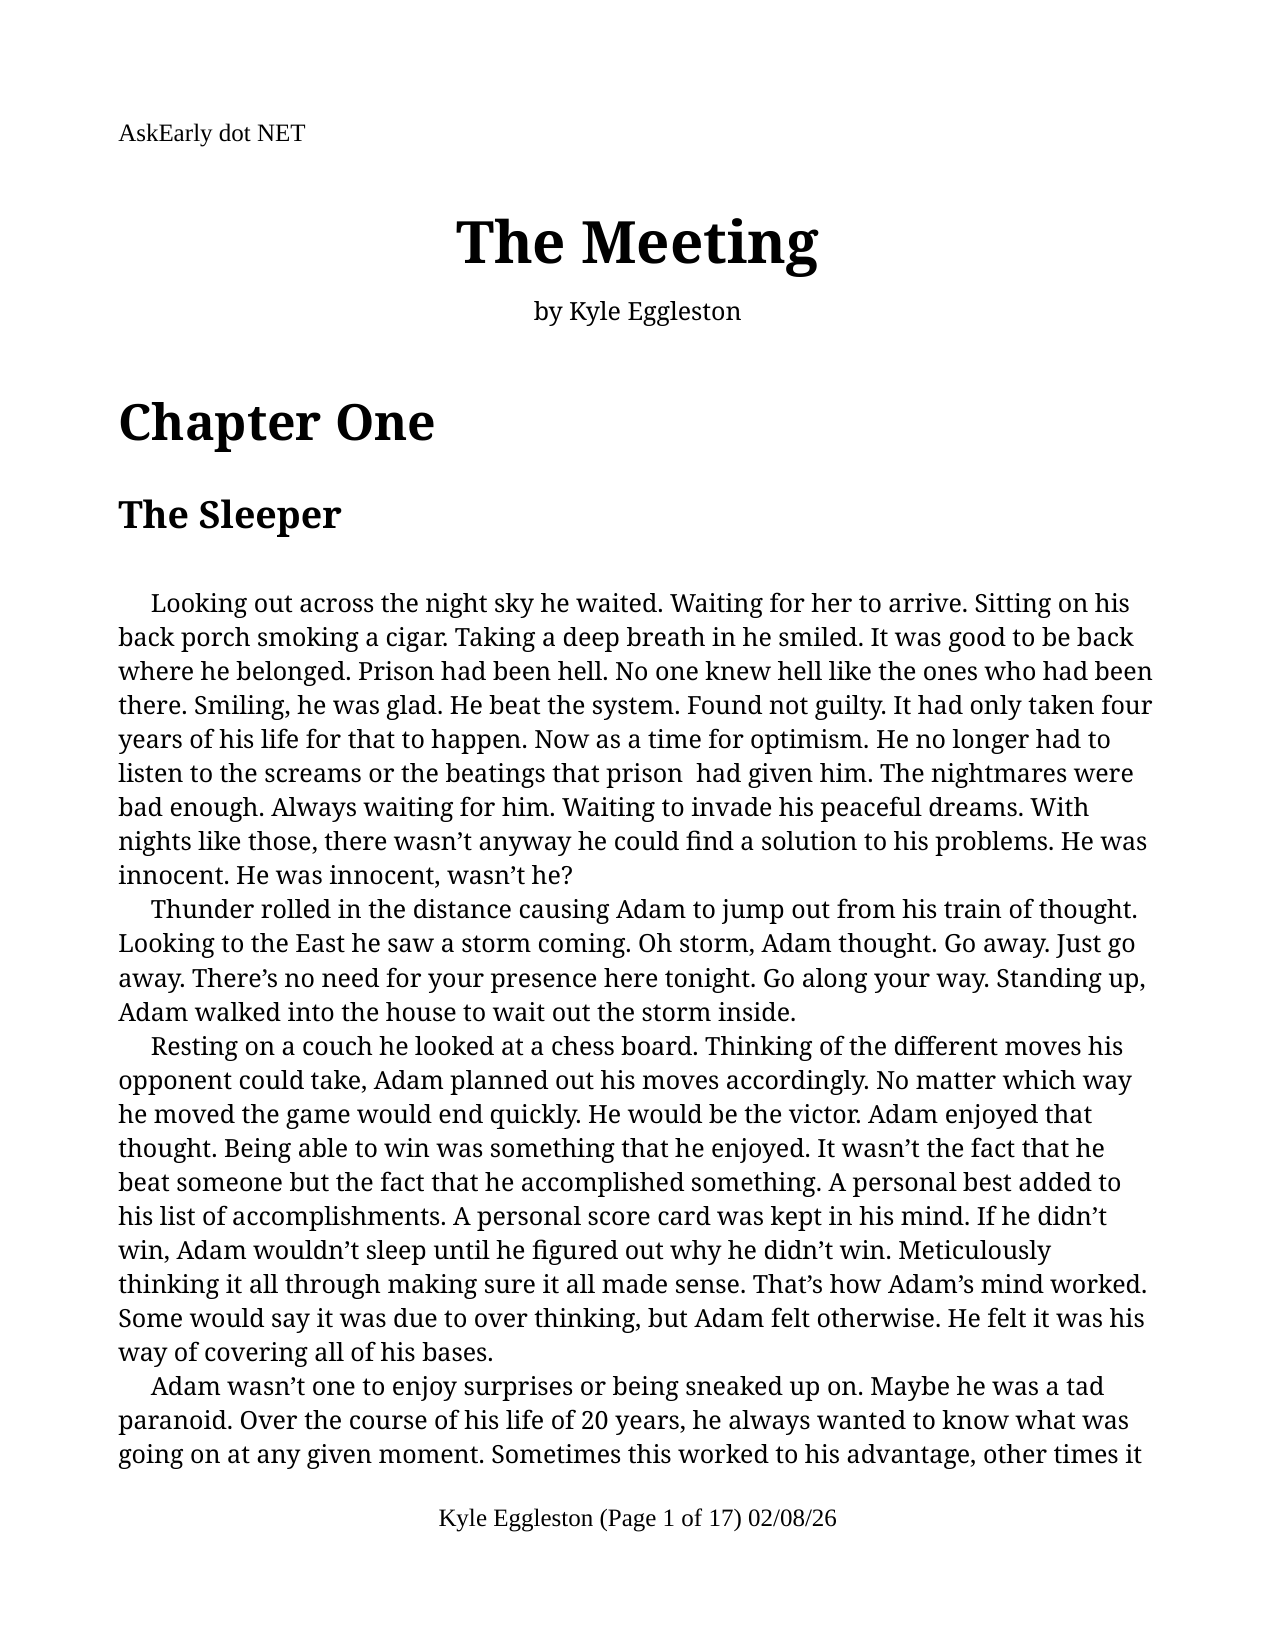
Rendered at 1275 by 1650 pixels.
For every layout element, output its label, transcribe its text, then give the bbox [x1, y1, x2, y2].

subtitle The Sleeper [118, 488, 1157, 539]
text Looking out across the night sky he waited. Waiting for her to arrive. Sitting on his back porch smoking a cigar. Taking a deep breath in he smiled. It was good to be back where he belonged. Prison had been hell. No one knew hell like the ones who had been there. Smiling, he was glad. He beat the system. Found not guilty. It had only taken four years of his life for that to happen. Now as a time for optimism. He no longer had to listen to the screams or the beatings that prison had given him. The nightmares were bad enough. Always waiting for him. Waiting to invade his peaceful dreams. With nights like those, there wasn’t anyway he could find a solution to his problems. He was innocent. He was innocent, wasn’t he? [118, 586, 1157, 892]
subtitle Chapter One [118, 386, 1157, 454]
text Adam wasn’t one to enjoy surprises or being sneaked up on. Maybe he was a tad paranoid. Over the course of his life of 20 years, he always wanted to know what was going on at any given moment. Sometimes this worked to his advantage, other times it [118, 1369, 1157, 1471]
text Resting on a couch he looked at a chess board. Thinking of the different moves his opponent could take, Adam planned out his moves accordingly. No matter which way he moved the game would end quickly. He would be the victor. Adam enjoyed that thought. Being able to win was something that he enjoyed. It wasn’t the fact that he beat someone but the fact that he accomplished something. A personal best added to his list of accomplishments. A personal score card was kept in his mind. If he didn’t win, Adam wouldn’t sleep until he figured out why he didn’t win. Meticulously thinking it all through making sure it all made sense. That’s how Adam’s mind worked. Some would say it was due to over thinking, but Adam felt otherwise. He felt it was his way of covering all of his bases. [118, 1028, 1157, 1369]
text by Kyle Eggleston [118, 293, 1157, 327]
title The Meeting [118, 201, 1157, 281]
text Thunder rolled in the distance causing Adam to jump out from his train of thought. Looking to the East he saw a storm coming. Oh storm, Adam thought. Go away. Just go away. There’s no need for your presence here tonight. Go along your way. Standing up, Adam walked into the house to wait out the storm inside. [118, 892, 1157, 1028]
